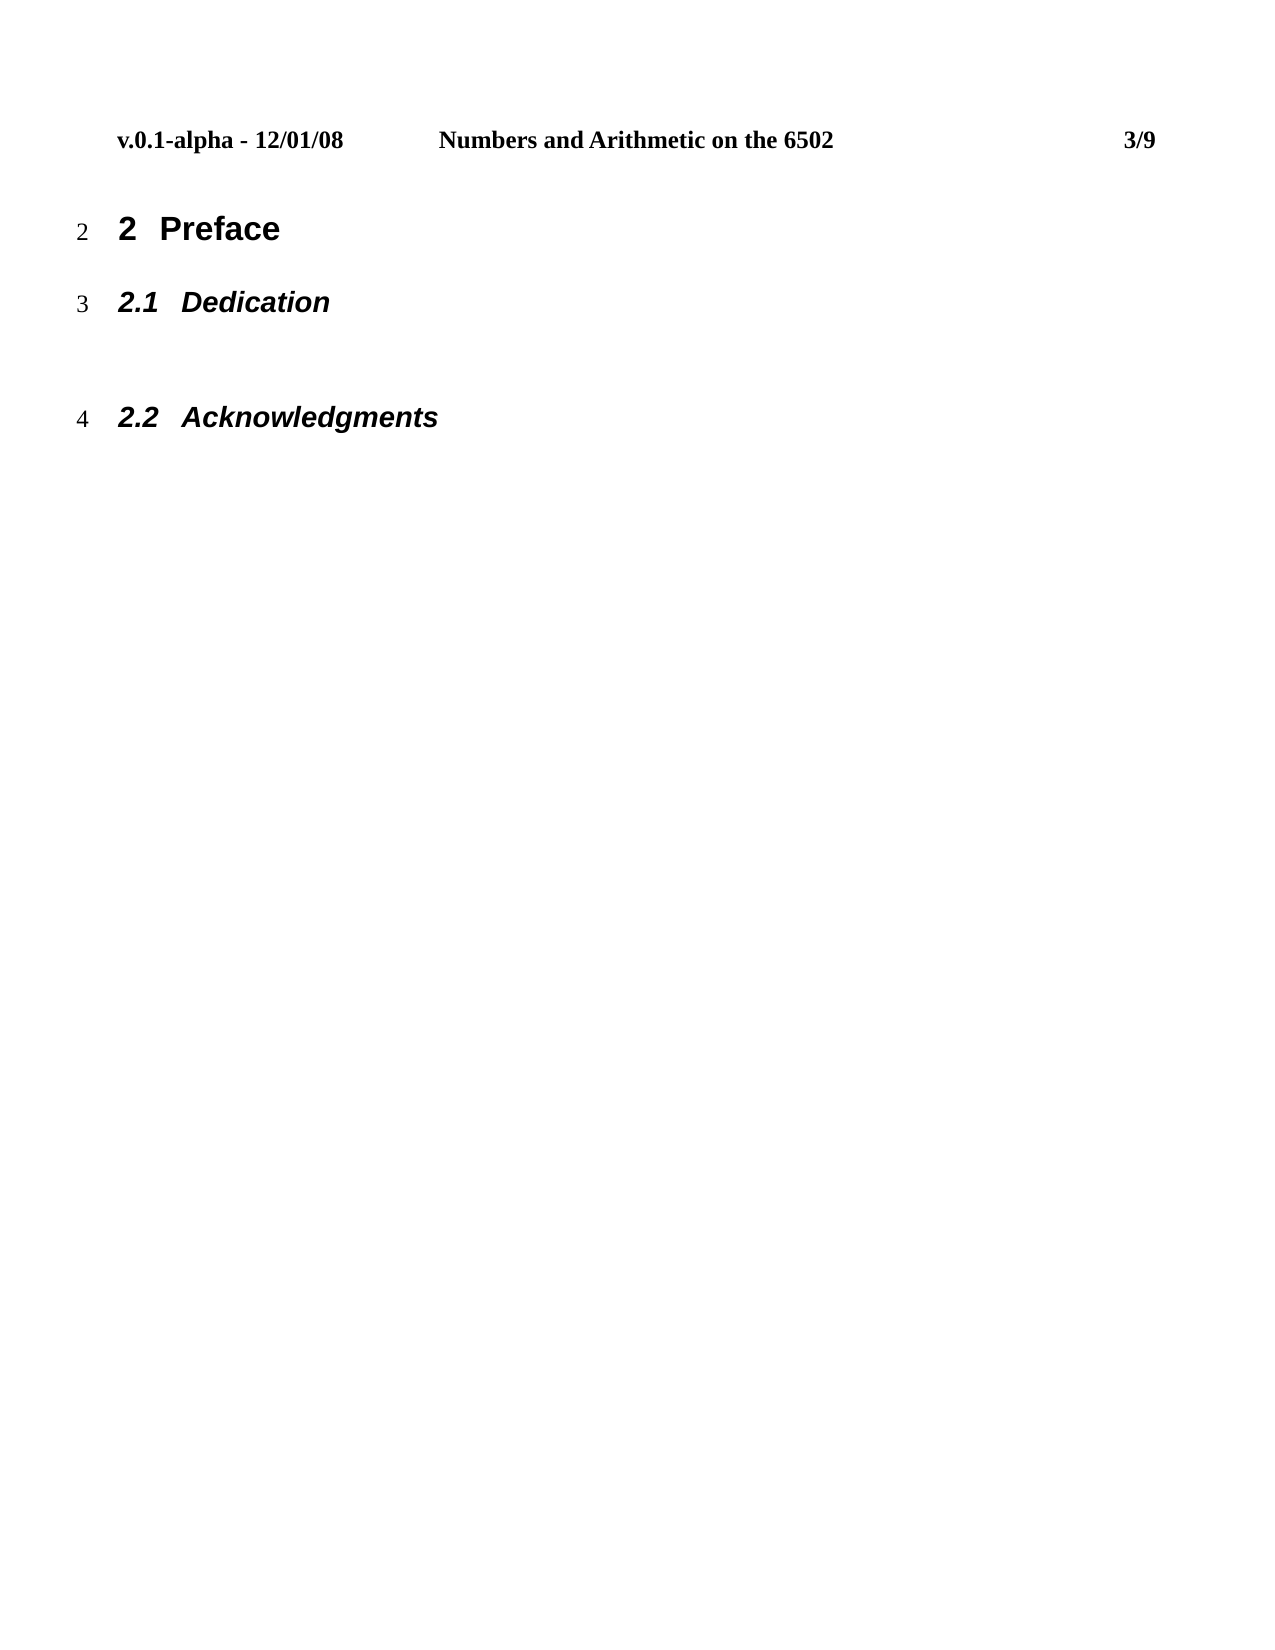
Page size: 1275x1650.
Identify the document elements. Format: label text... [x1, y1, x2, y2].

subtitle Preface [118, 209, 1157, 247]
subtitle Dedication [118, 285, 1157, 318]
subtitle Acknowledgments [118, 400, 1157, 433]
